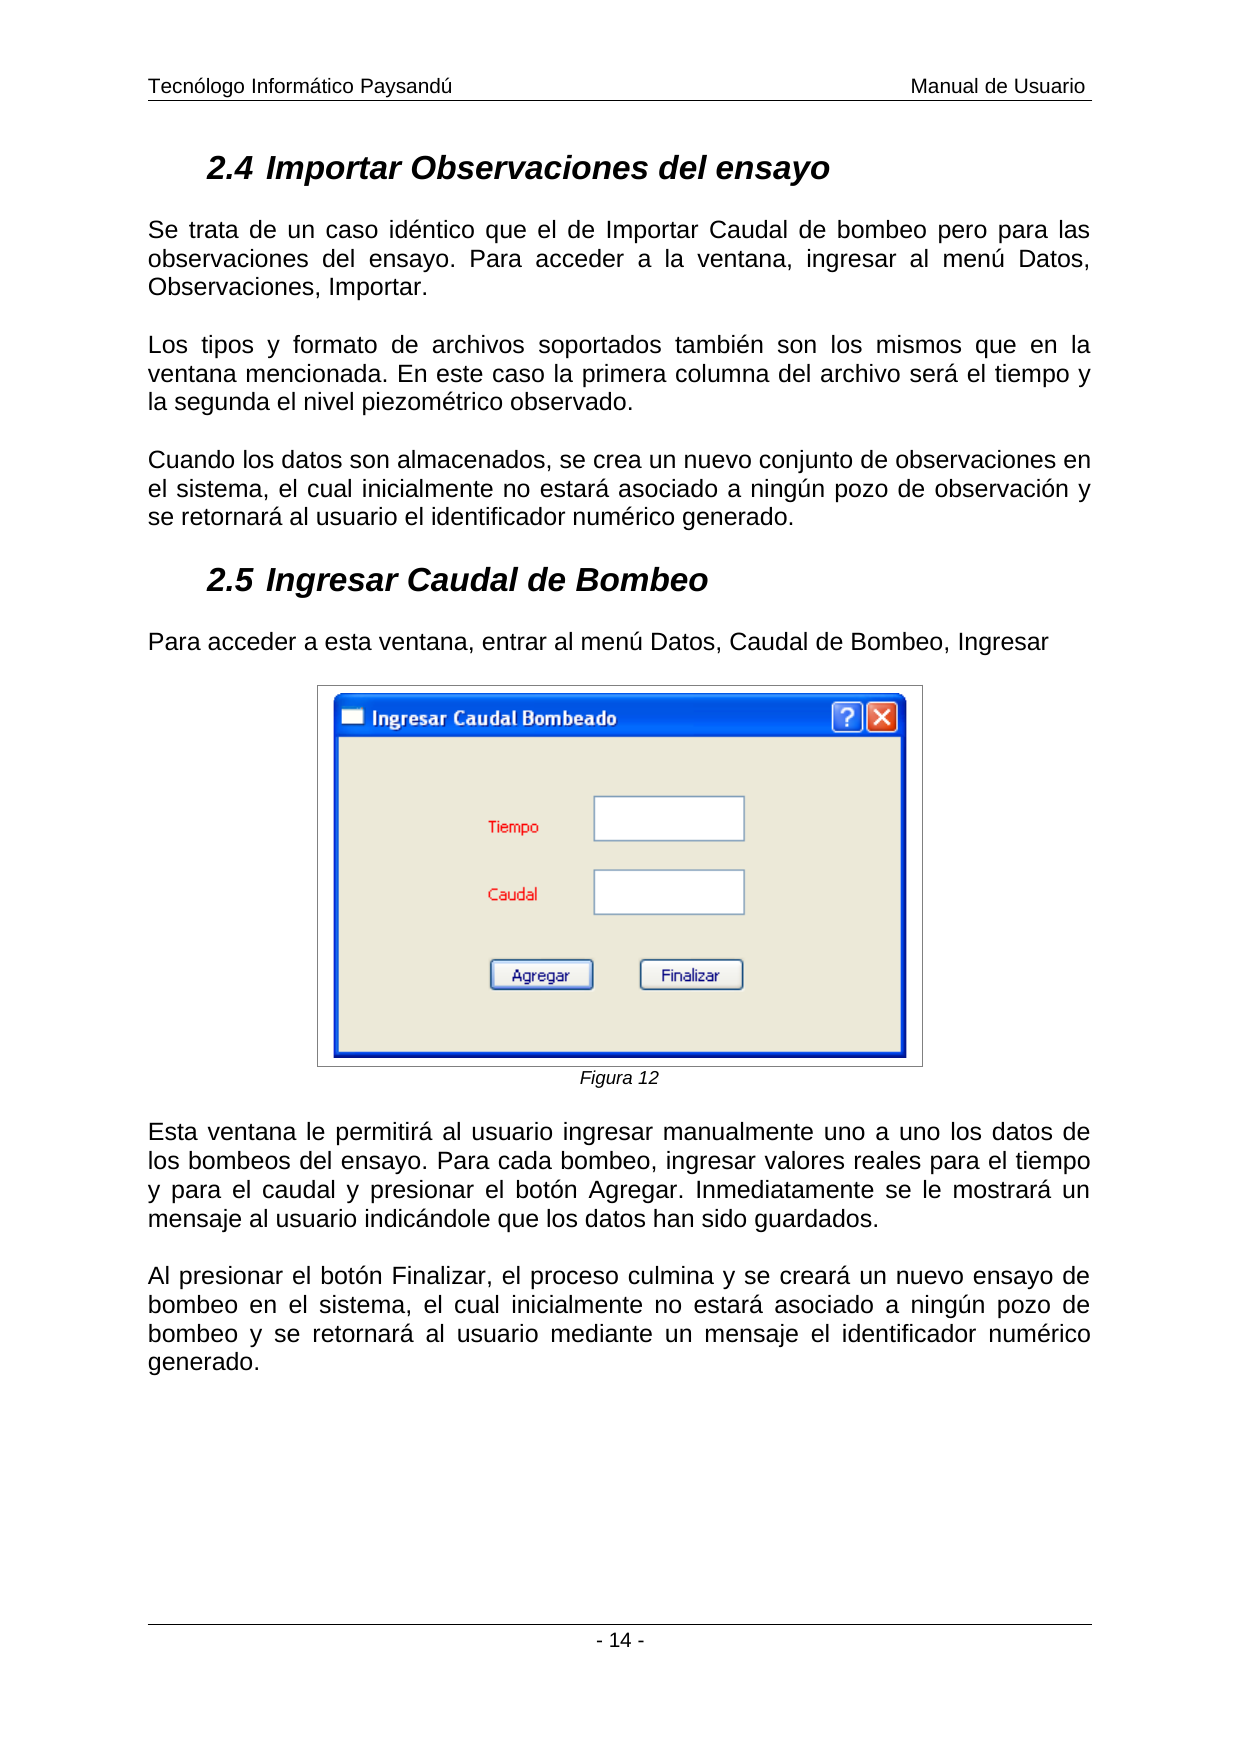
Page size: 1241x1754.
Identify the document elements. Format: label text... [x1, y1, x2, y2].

text Los tipos y formato de archivos soportados también son los mismos que en la ventana mencionada. En este caso la primera columna del archivo será el tiempo y la segunda el nivel piezométrico observado. [148, 330, 1092, 416]
text Cuando los datos son almacenados, se crea un nuevo conjunto de observaciones en el sistema, el cual inicialmente no estará asociado a ningún pozo de observación y se retornará al usuario el identificador numérico generado. [148, 445, 1092, 531]
picture [333, 693, 907, 1058]
text Figura 12 [148, 1067, 1092, 1089]
text Se trata de un caso idéntico que el de Importar Caudal de bombeo pero para las observaciones del ensayo. Para acceder a la ventana, ingresar al menú Datos, Observaciones, Importar. [148, 215, 1092, 301]
subtitle Importar Observaciones del ensayo [207, 148, 1092, 186]
subtitle Ingresar Caudal de Bombeo [207, 560, 1092, 598]
text Al presionar el botón Finalizar, el proceso culmina y se creará un nuevo ensayo de bombeo en el sistema, el cual inicialmente no estará asociado a ningún pozo de bombeo y se retornará al usuario mediante un mensaje el identificador numérico generado. [148, 1261, 1092, 1376]
text Esta ventana le permitirá al usuario ingresar manualmente uno a uno los datos de los bombeos del ensayo. Para cada bombeo, ingresar valores reales para el tiempo y para el caudal y presionar el botón Agregar. Inmediatamente se le mostrará un mensaje al usuario indicándole que los datos han sido guardados. [148, 1117, 1092, 1232]
text Para acceder a esta ventana, entrar al menú Datos, Caudal de Bombeo, Ingresar [148, 627, 1092, 656]
